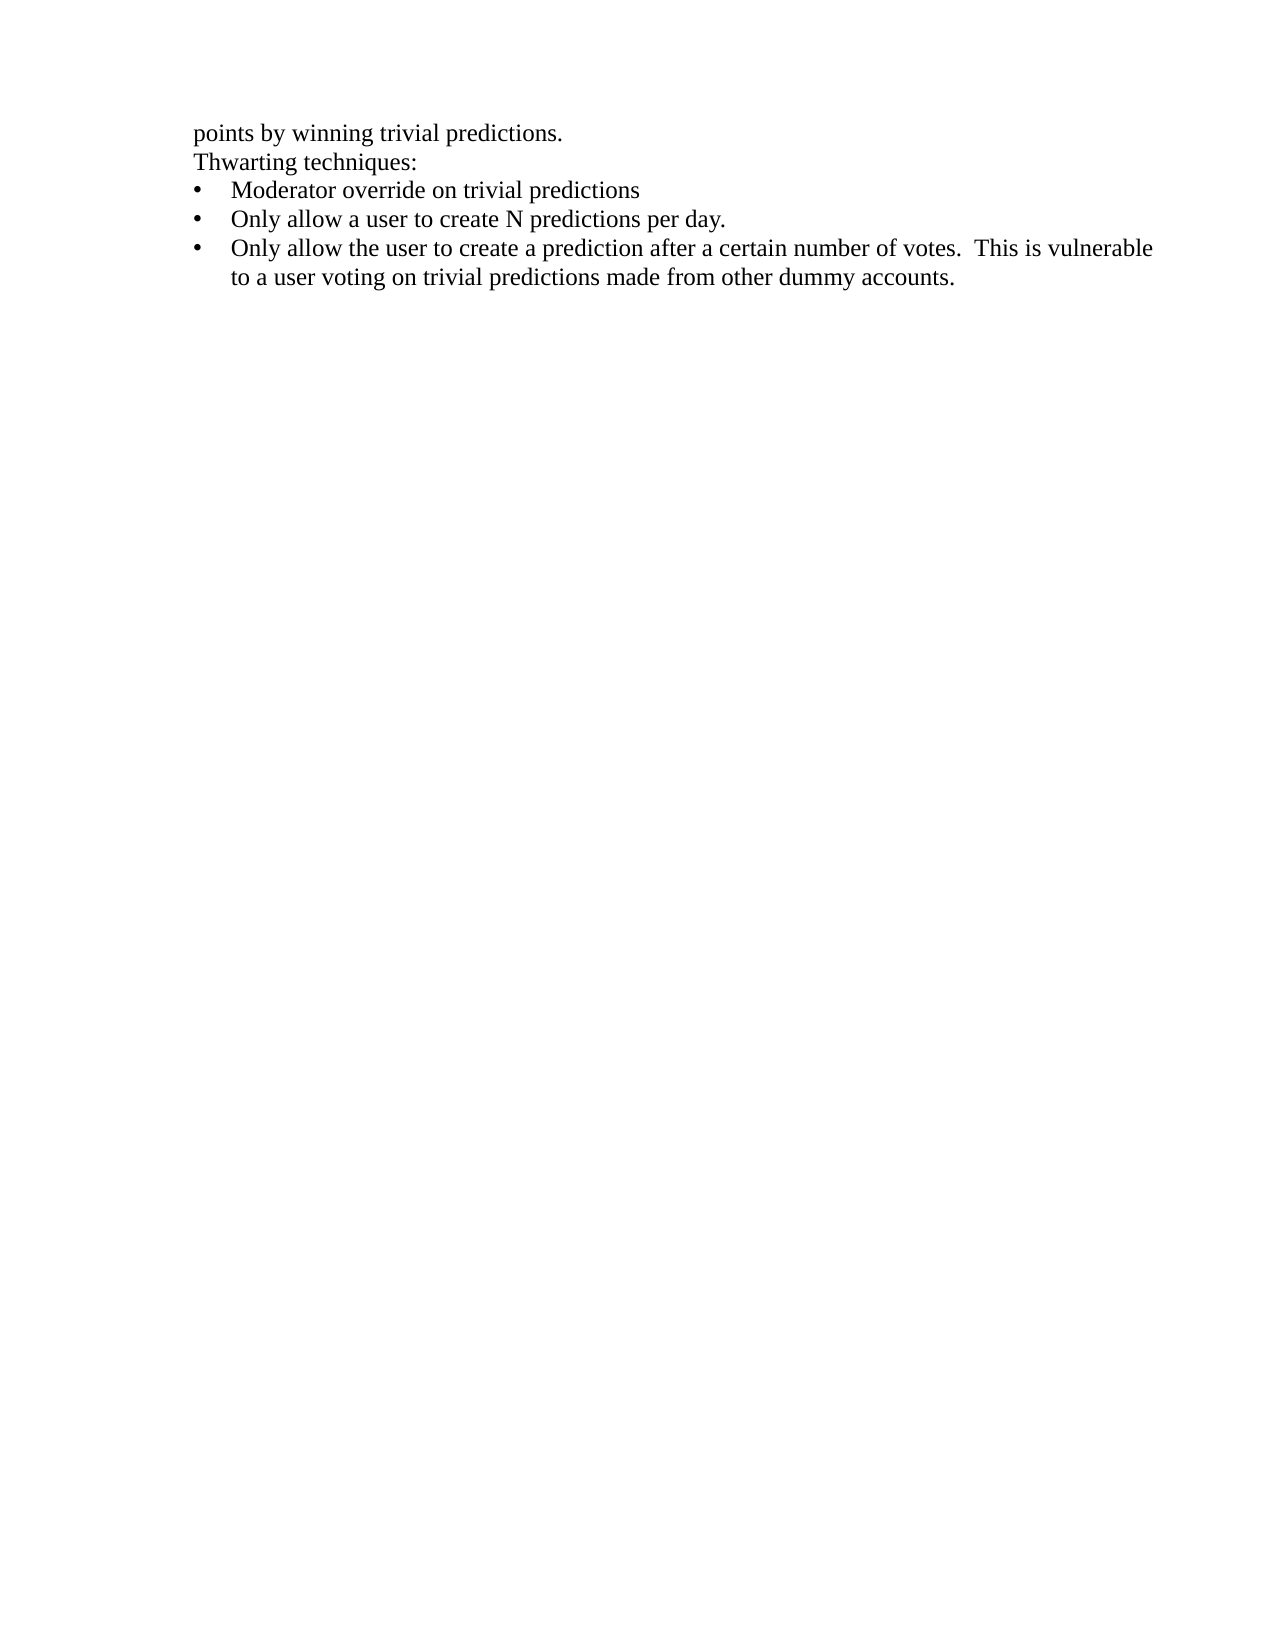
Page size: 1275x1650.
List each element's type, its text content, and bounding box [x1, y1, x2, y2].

list Only allow a user to create N predictions per day. [193, 204, 1157, 233]
list Moderator override on trivial predictions [193, 176, 1157, 204]
list Only allow the user to create a prediction after a certain number of votes. This is vulnerable to a user voting on trivial predictions made from other dummy accounts. [193, 233, 1157, 291]
list points by winning trivial predictions. Thwarting techniques: [156, 118, 1157, 176]
